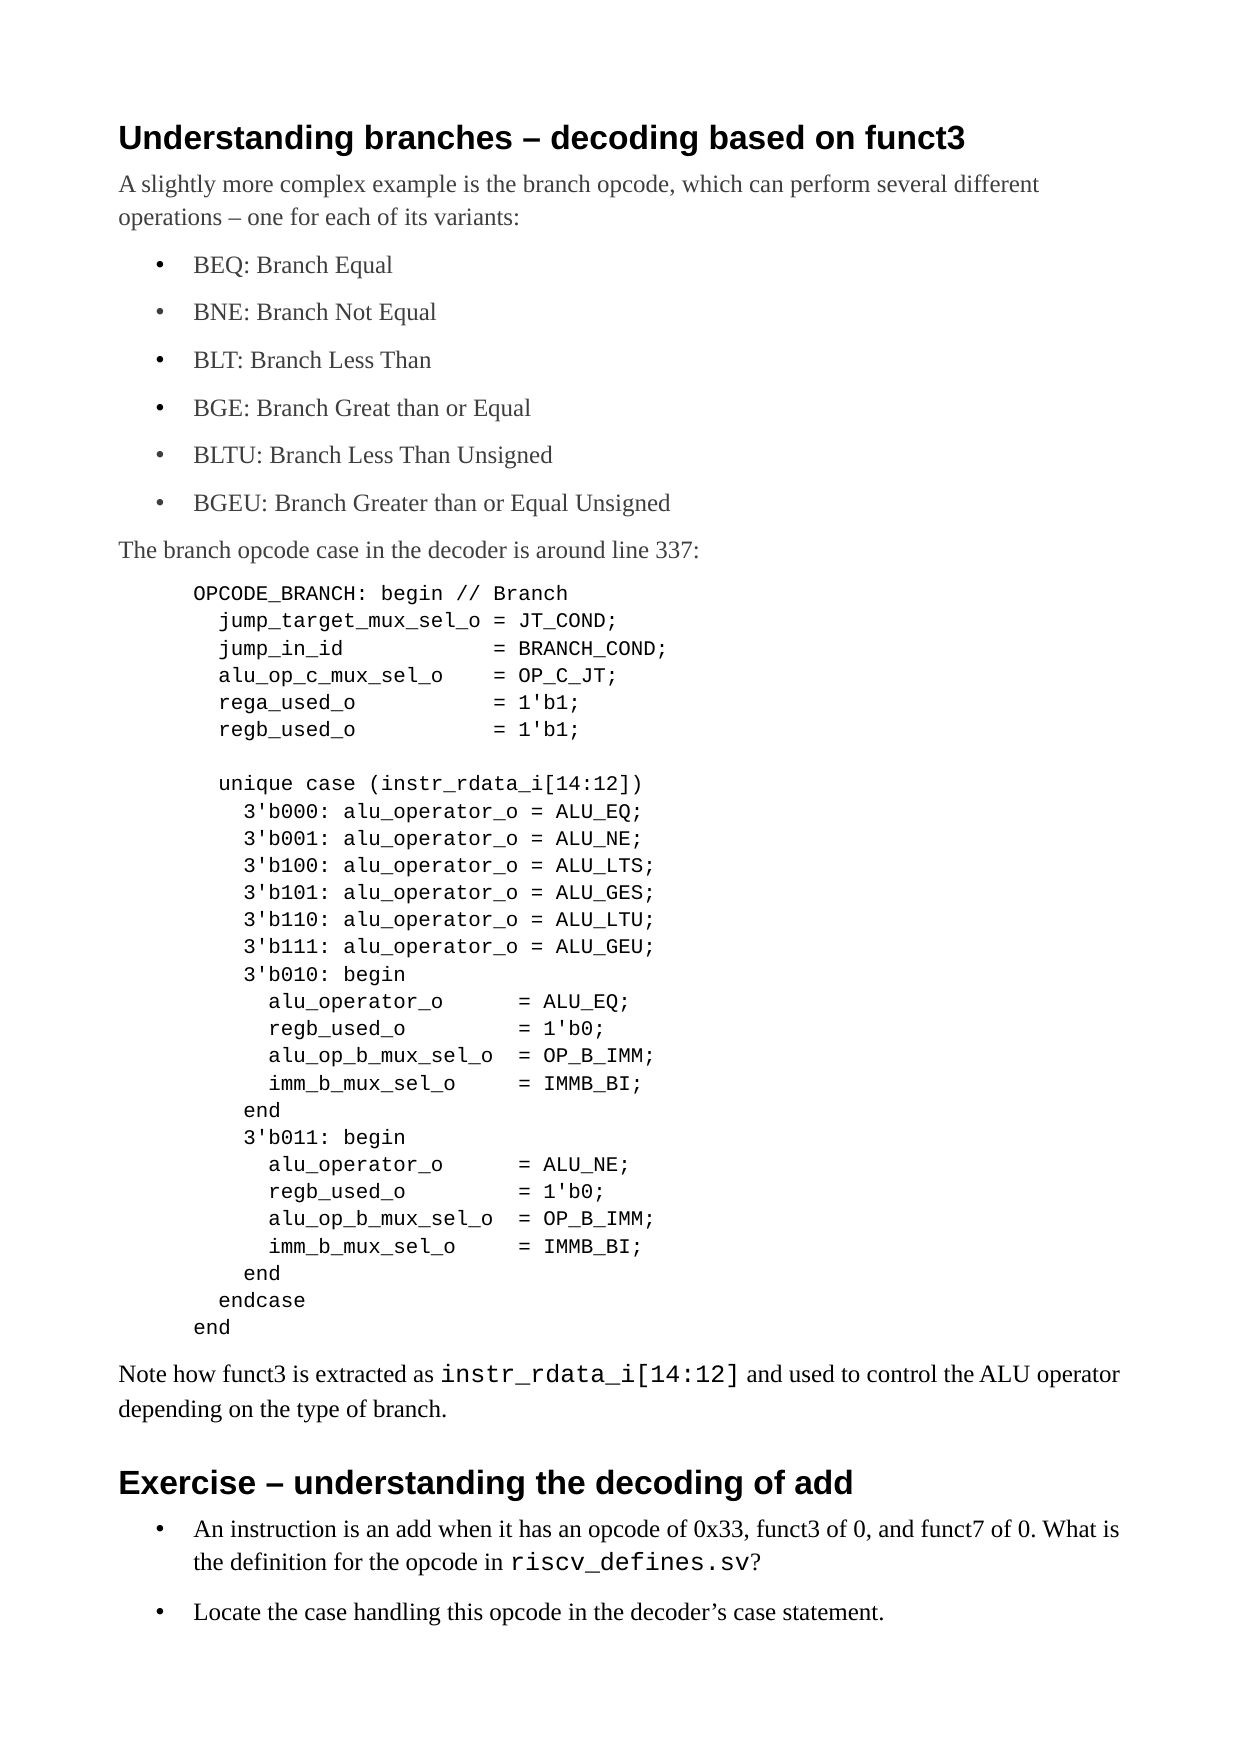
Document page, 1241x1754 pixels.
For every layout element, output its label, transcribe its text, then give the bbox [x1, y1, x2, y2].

subtitle Understanding branches – decoding based on funct3 [118, 118, 1122, 157]
list BGEU: Branch Greater than or Equal Unsigned [156, 488, 1122, 517]
text OPCODE_BRANCH: begin // Branch jump_target_mux_sel_o = JT_COND; jump_in_id = BRANCH_COND; alu_op_c_mux_sel_o = OP_C_JT; rega_used_o = 1'b1; regb_used_o = 1'b1; unique case (instr_rdata_i[14:12]) 3'b000: alu_operator_o = ALU_EQ; 3'b001: alu_operator_o = ALU_NE; 3'b100: alu_operator_o = ALU_LTS; 3'b101: alu_operator_o = ALU_GES; 3'b110: alu_operator_o = ALU_LTU; 3'b111: alu_operator_o = ALU_GEU; 3'b010: begin alu_operator_o = ALU_EQ; regb_used_o = 1'b0; alu_op_b_mux_sel_o = OP_B_IMM; imm_b_mux_sel_o = IMMB_BI; end 3'b011: begin alu_operator_o = ALU_NE; regb_used_o = 1'b0; alu_op_b_mux_sel_o = OP_B_IMM; imm_b_mux_sel_o = IMMB_BI; end endcase end [118, 583, 1122, 1341]
text The branch opcode case in the decoder is around line 337: [118, 536, 1122, 564]
text A slightly more complex example is the branch opcode, which can perform several different operations – one for each of its variants: [118, 169, 1122, 231]
text Note how funct3 is extracted as instr_rdata_i[14:12] and used to control the ALU operator depending on the type of branch. [118, 1359, 1122, 1423]
list BGE: Branch Great than or Equal [156, 393, 1122, 421]
list Locate the case handling this opcode in the decoder’s case statement. [156, 1597, 1122, 1625]
list BLT: Branch Less Than [156, 345, 1122, 374]
list BEQ: Branch Equal [156, 250, 1122, 279]
list BLTU: Branch Less Than Unsigned [156, 440, 1122, 469]
subtitle Exercise – understanding the decoding of add [118, 1462, 1122, 1501]
list BNE: Branch Not Equal [156, 297, 1122, 326]
list An instruction is an add when it has an opcode of 0x33, funct3 of 0, and funct7 of 0. What is the definition for the opcode in riscv_defines.sv? [156, 1514, 1122, 1577]
